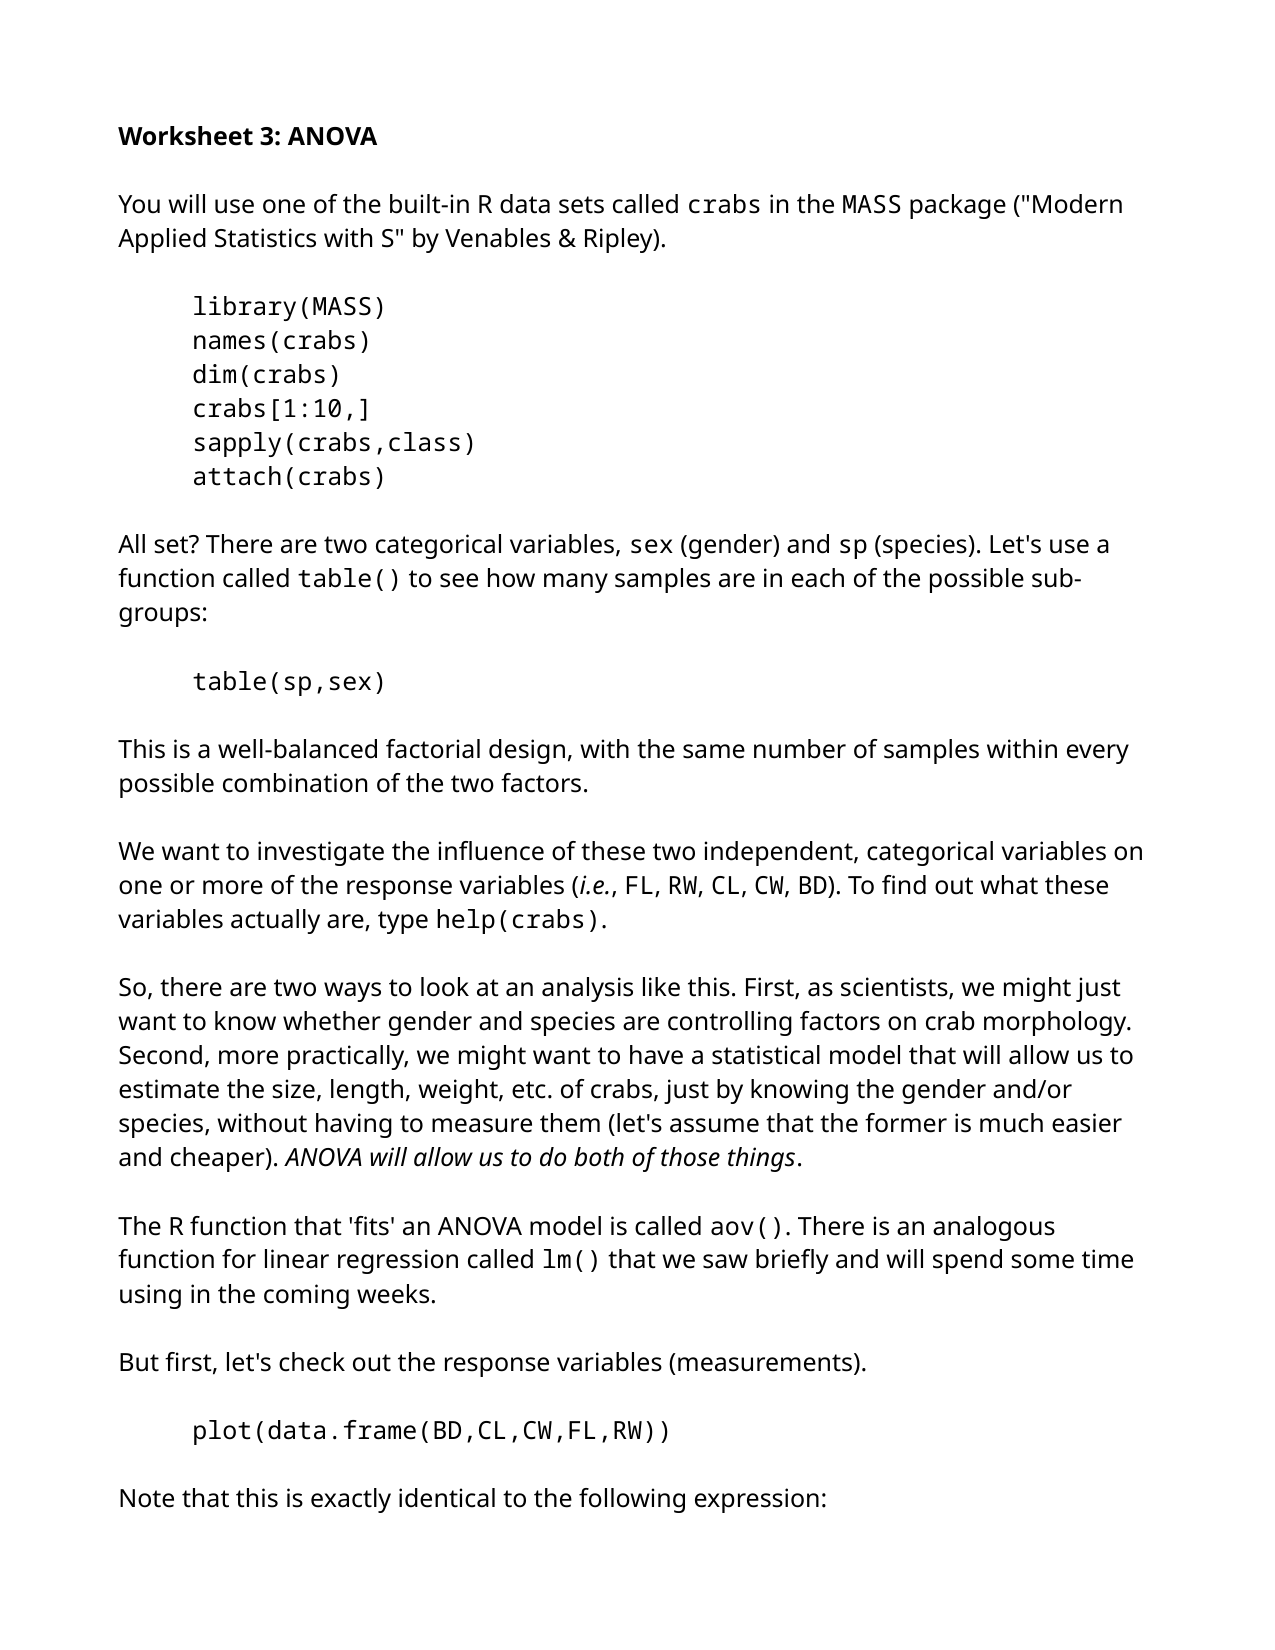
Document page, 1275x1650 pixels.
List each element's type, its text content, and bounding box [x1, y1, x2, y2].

text library(MASS) [118, 288, 1157, 322]
text You will use one of the built-in R data sets called crabs in the MASS package ("Modern Applied Statistics with S" by Venables & Ripley). [118, 186, 1157, 254]
text dim(crabs) [118, 357, 1157, 391]
text sapply(crabs,class) [118, 425, 1157, 459]
text Note that this is exactly identical to the following expression: [118, 1481, 1157, 1515]
text We want to investigate the influence of these two independent, categorical variables on one or more of the response variables (i.e., FL, RW, CL, CW, BD). To find out what these variables actually are, type help(crabs). [118, 833, 1157, 936]
text The R function that 'fits' an ANOVA model is called aov(). There is an analogous function for linear regression called lm() that we saw briefly and will spend some time using in the coming weeks. [118, 1208, 1157, 1310]
text names(crabs) [118, 322, 1157, 357]
text crabs[1:10,] [118, 391, 1157, 425]
text attach(crabs) [118, 459, 1157, 493]
text But first, let's check out the response variables (measurements). [118, 1344, 1157, 1378]
text table(sp,sex) [118, 663, 1157, 697]
text So, there are two ways to look at an analysis like this. First, as scientists, we might just want to know whether gender and species are controlling factors on crab morphology. Second, more practically, we might want to have a statistical model that will allow us to estimate the size, length, weight, etc. of crabs, just by knowing the gender and/or species, without having to measure them (let's assume that the former is much easier and cheaper). ANOVA will allow us to do both of those things. [118, 970, 1157, 1174]
text Worksheet 3: ANOVA [118, 118, 1157, 152]
text This is a well-balanced factorial design, with the same number of samples within every possible combination of the two factors. [118, 731, 1157, 799]
text plot(data.frame(BD,CL,CW,FL,RW)) [118, 1412, 1157, 1447]
text All set? There are two categorical variables, sex (gender) and sp (species). Let's use a function called table() to see how many samples are in each of the possible sub-groups: [118, 527, 1157, 629]
